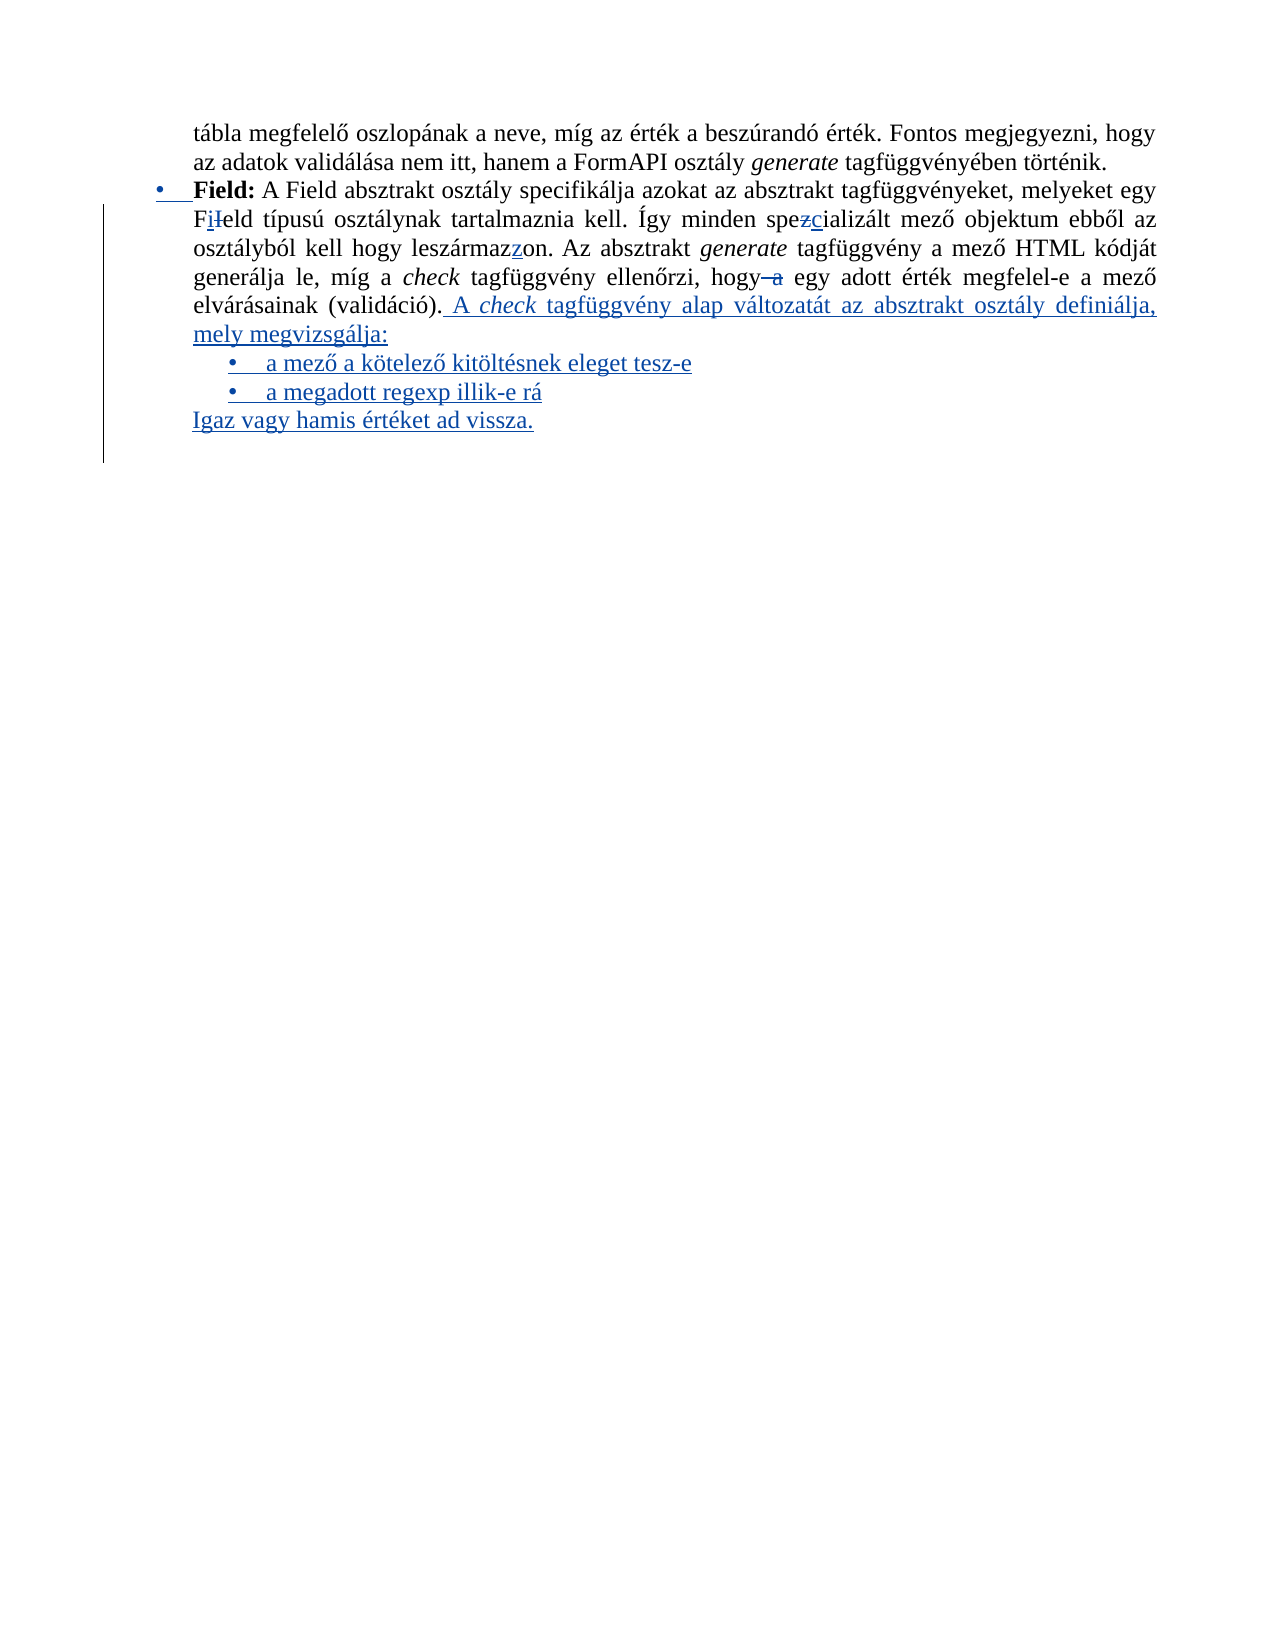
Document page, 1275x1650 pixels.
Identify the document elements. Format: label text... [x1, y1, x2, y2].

list Field: A Field absztrakt osztály specifikálja azokat az absztrakt tagfüggvényeket, melyeket egy Field típusú osztálynak tartalmaznia kell. Így minden specializált mező objektum ebből az osztályból kell hogy leszármazzon. Az absztrakt generate tagfüggvény a mező HTML kódját generálja le, míg a check tagfüggvény ellenőrzi, hogy egy adott érték megfelel-e a mező elvárásainak (validáció). A check tagfüggvény alap változatát az absztrakt osztály definiálja, mely megvizsgálja: [156, 176, 1157, 348]
list a mező a kötelező kitöltésnek eleget tesz-e [228, 348, 1157, 377]
list a megadott regexp illik-e rá [228, 377, 1157, 406]
list Igaz vagy hamis értéket ad vissza. [192, 406, 1157, 434]
list tábla megfelelő oszlopának a neve, míg az érték a beszúrandó érték. Fontos megjegyezni, hogy az adatok validálása nem itt, hanem a FormAPI osztály generate tagfüggvényében történik. [156, 118, 1157, 176]
